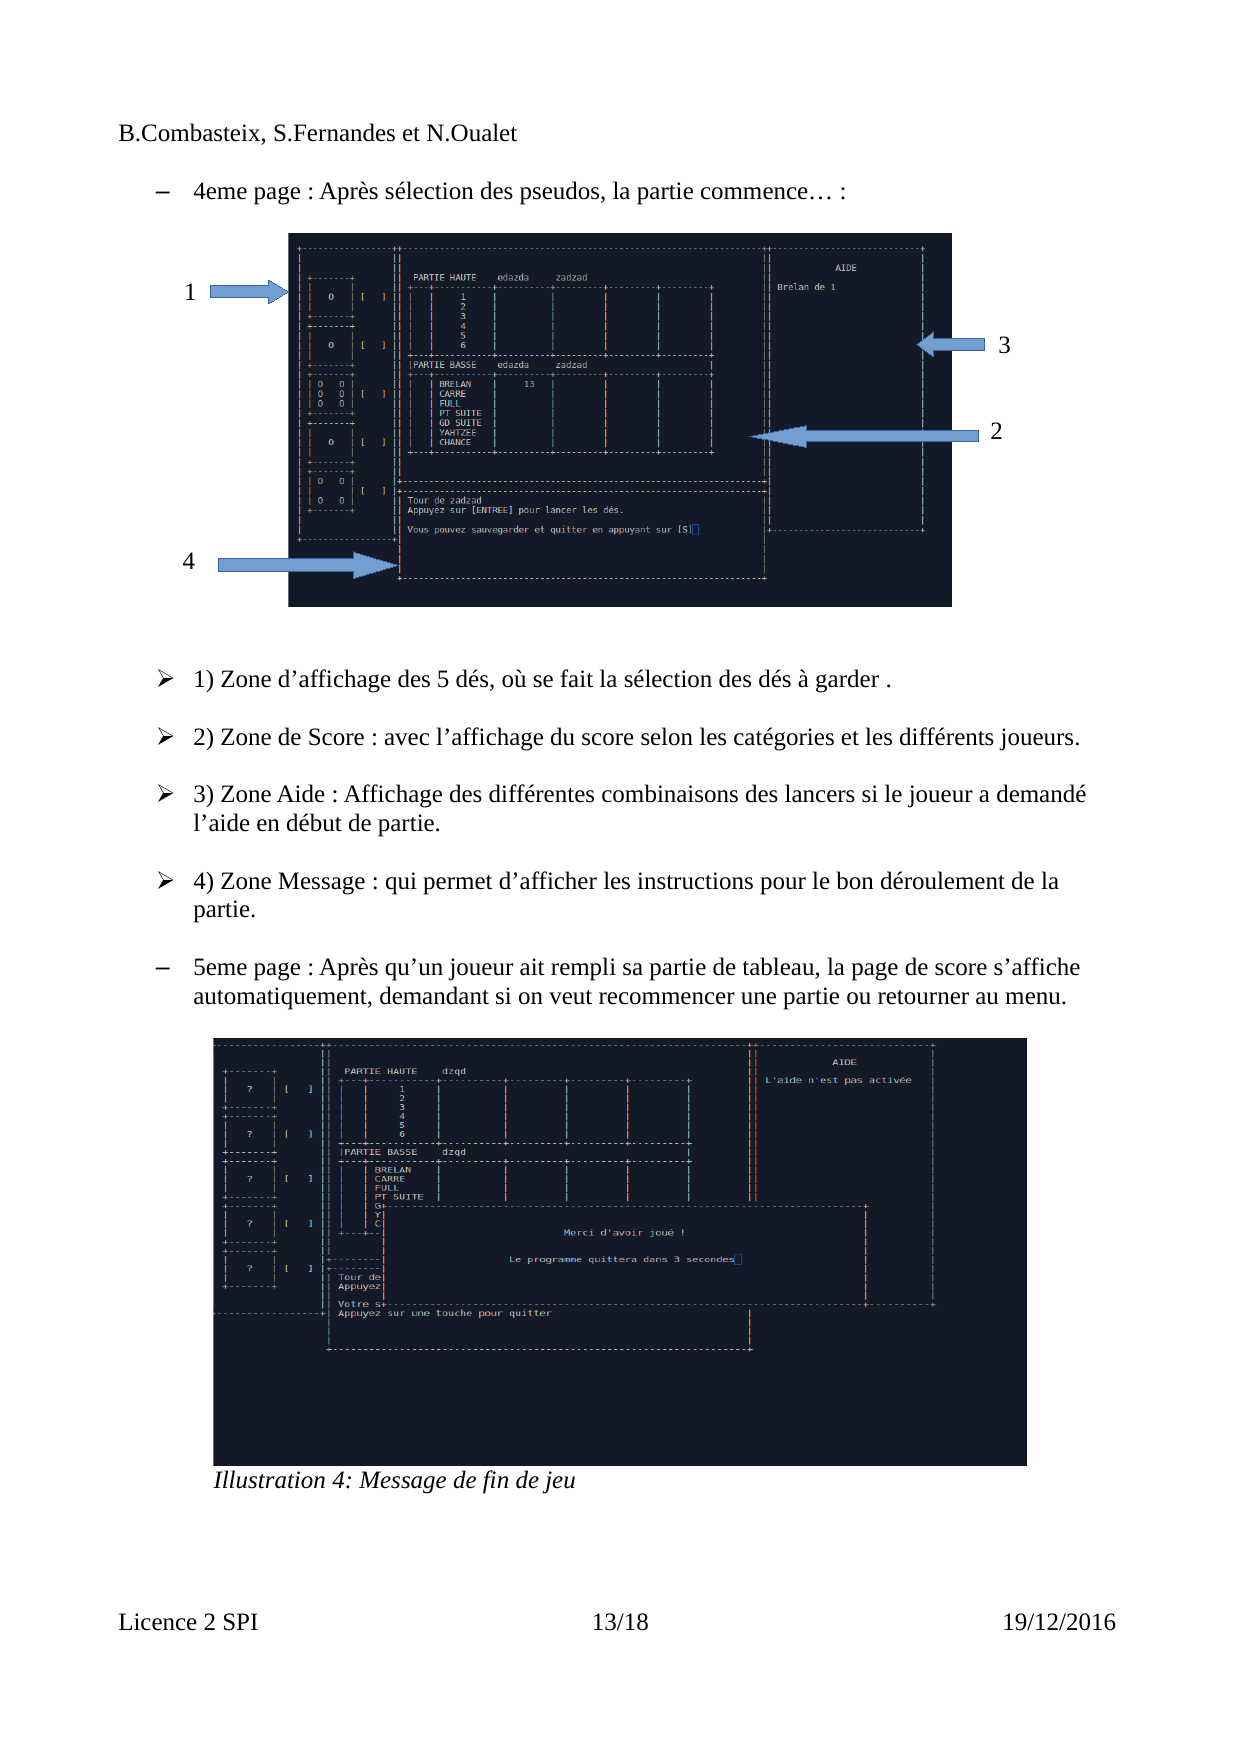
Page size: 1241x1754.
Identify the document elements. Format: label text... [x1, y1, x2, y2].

list 4) Zone Message : qui permet d’afficher les instructions pour le bon déroulement de la partie. [156, 866, 1122, 923]
list 5eme page : Après qu’un joueur ait rempli sa partie de tableau, la page de score s’affiche automatiquement, demandant si on veut recommencer une partie ou retourner au menu. [156, 952, 1122, 1009]
text Illustration 4: Message de fin de jeu [213, 1466, 1027, 1494]
list 4eme page : Après sélection des pseudos, la partie commence… : [156, 176, 1122, 205]
list 1) Zone d’affichage des 5 dés, où se fait la sélection des dés à garder . [156, 664, 1122, 693]
list 2) Zone de Score : avec l’affichage du score selon les catégories et les différents joueurs. [156, 722, 1122, 751]
list 3) Zone Aide : Affichage des différentes combinaisons des lancers si le joueur a demandé l’aide en début de partie. [156, 779, 1122, 837]
picture [213, 1038, 1027, 1466]
picture [288, 233, 952, 607]
